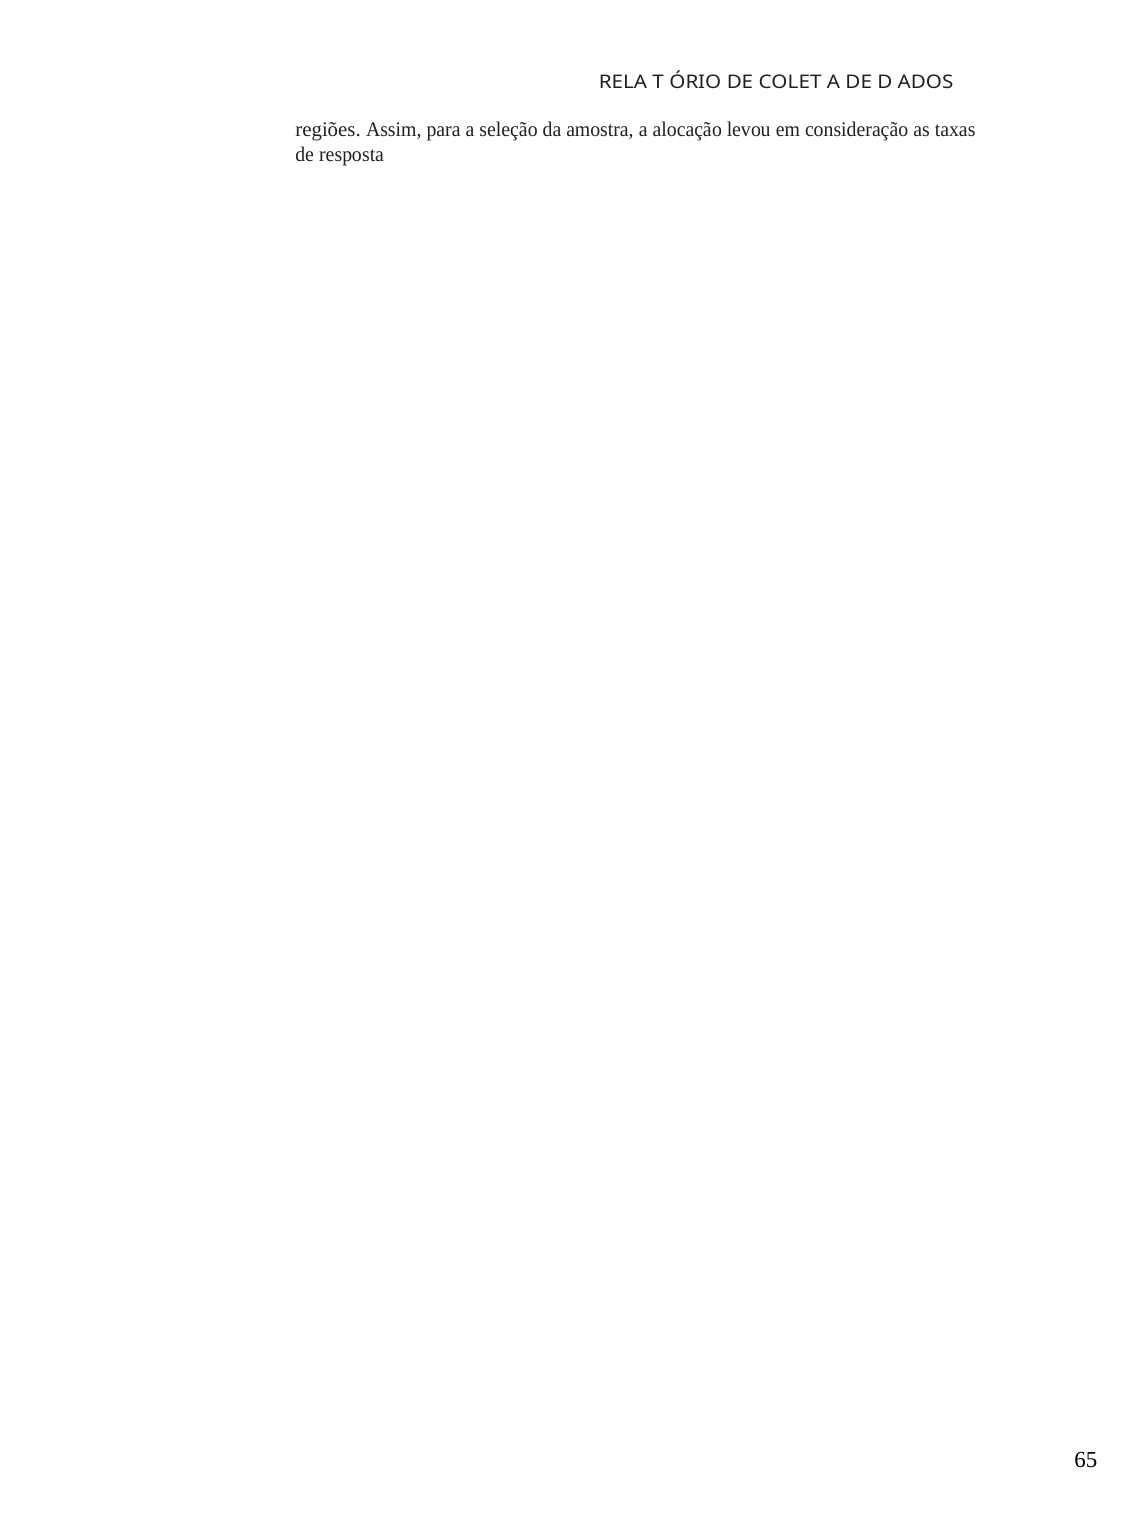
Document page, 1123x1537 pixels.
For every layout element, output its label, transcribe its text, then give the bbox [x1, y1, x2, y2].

text regiões. Assim, para a seleção da amostra, a alocação levou em consideração as taxas de resposta [295, 117, 976, 166]
